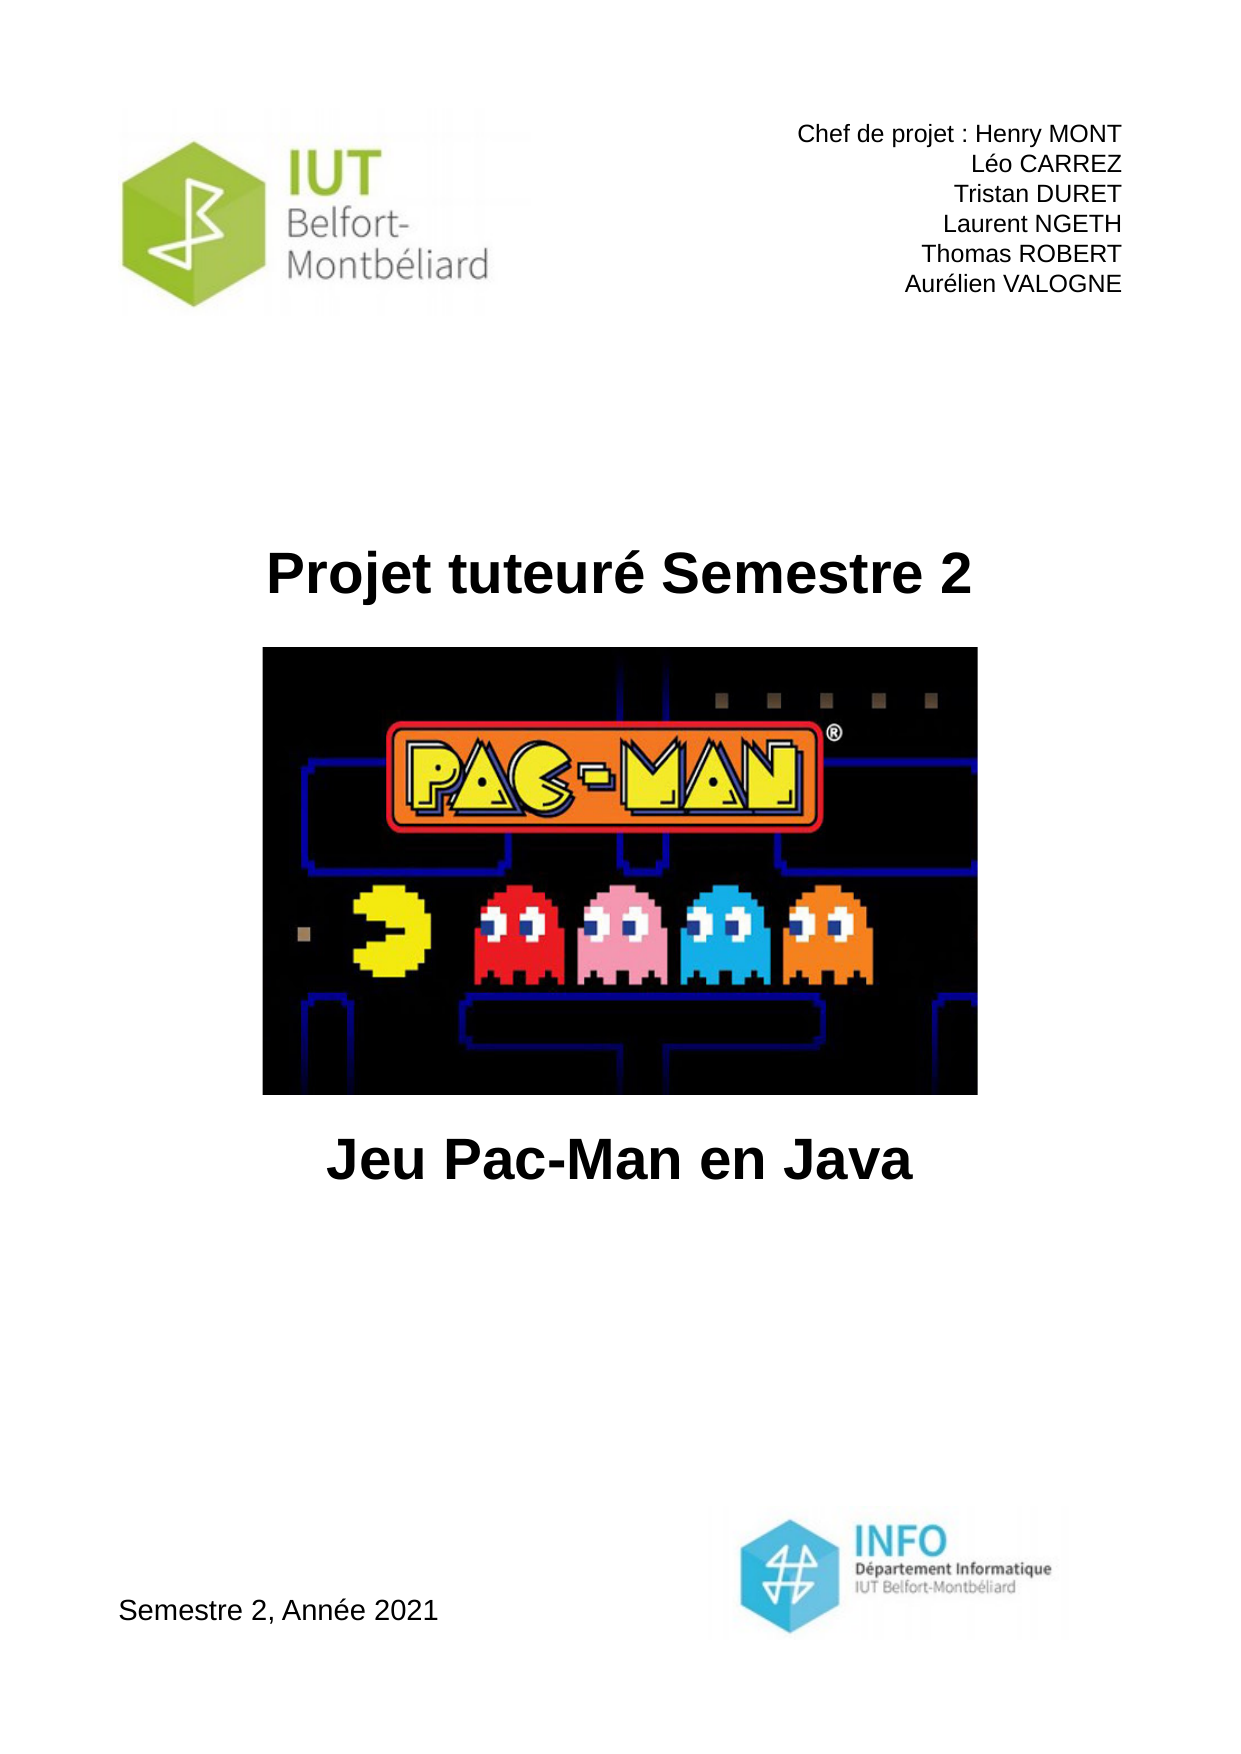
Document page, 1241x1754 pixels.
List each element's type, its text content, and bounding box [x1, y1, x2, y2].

picture [708, 1506, 1122, 1640]
title Projet tuteuré Semestre 2 [118, 539, 1122, 606]
text Aurélien VALOGNE [532, 269, 1122, 298]
title Jeu Pac-Man en Java [118, 643, 1122, 1191]
picture [262, 647, 978, 1095]
text Semestre 2, Année 2021 [118, 1593, 708, 1627]
text Thomas ROBERT [532, 239, 1122, 268]
text Tristan DURET [532, 179, 1122, 208]
text Laurent NGETH [532, 209, 1122, 238]
subtitle Chef de projet : Henry MONT [532, 119, 1122, 148]
text Léo CARREZ [532, 149, 1122, 178]
picture [118, 108, 532, 316]
